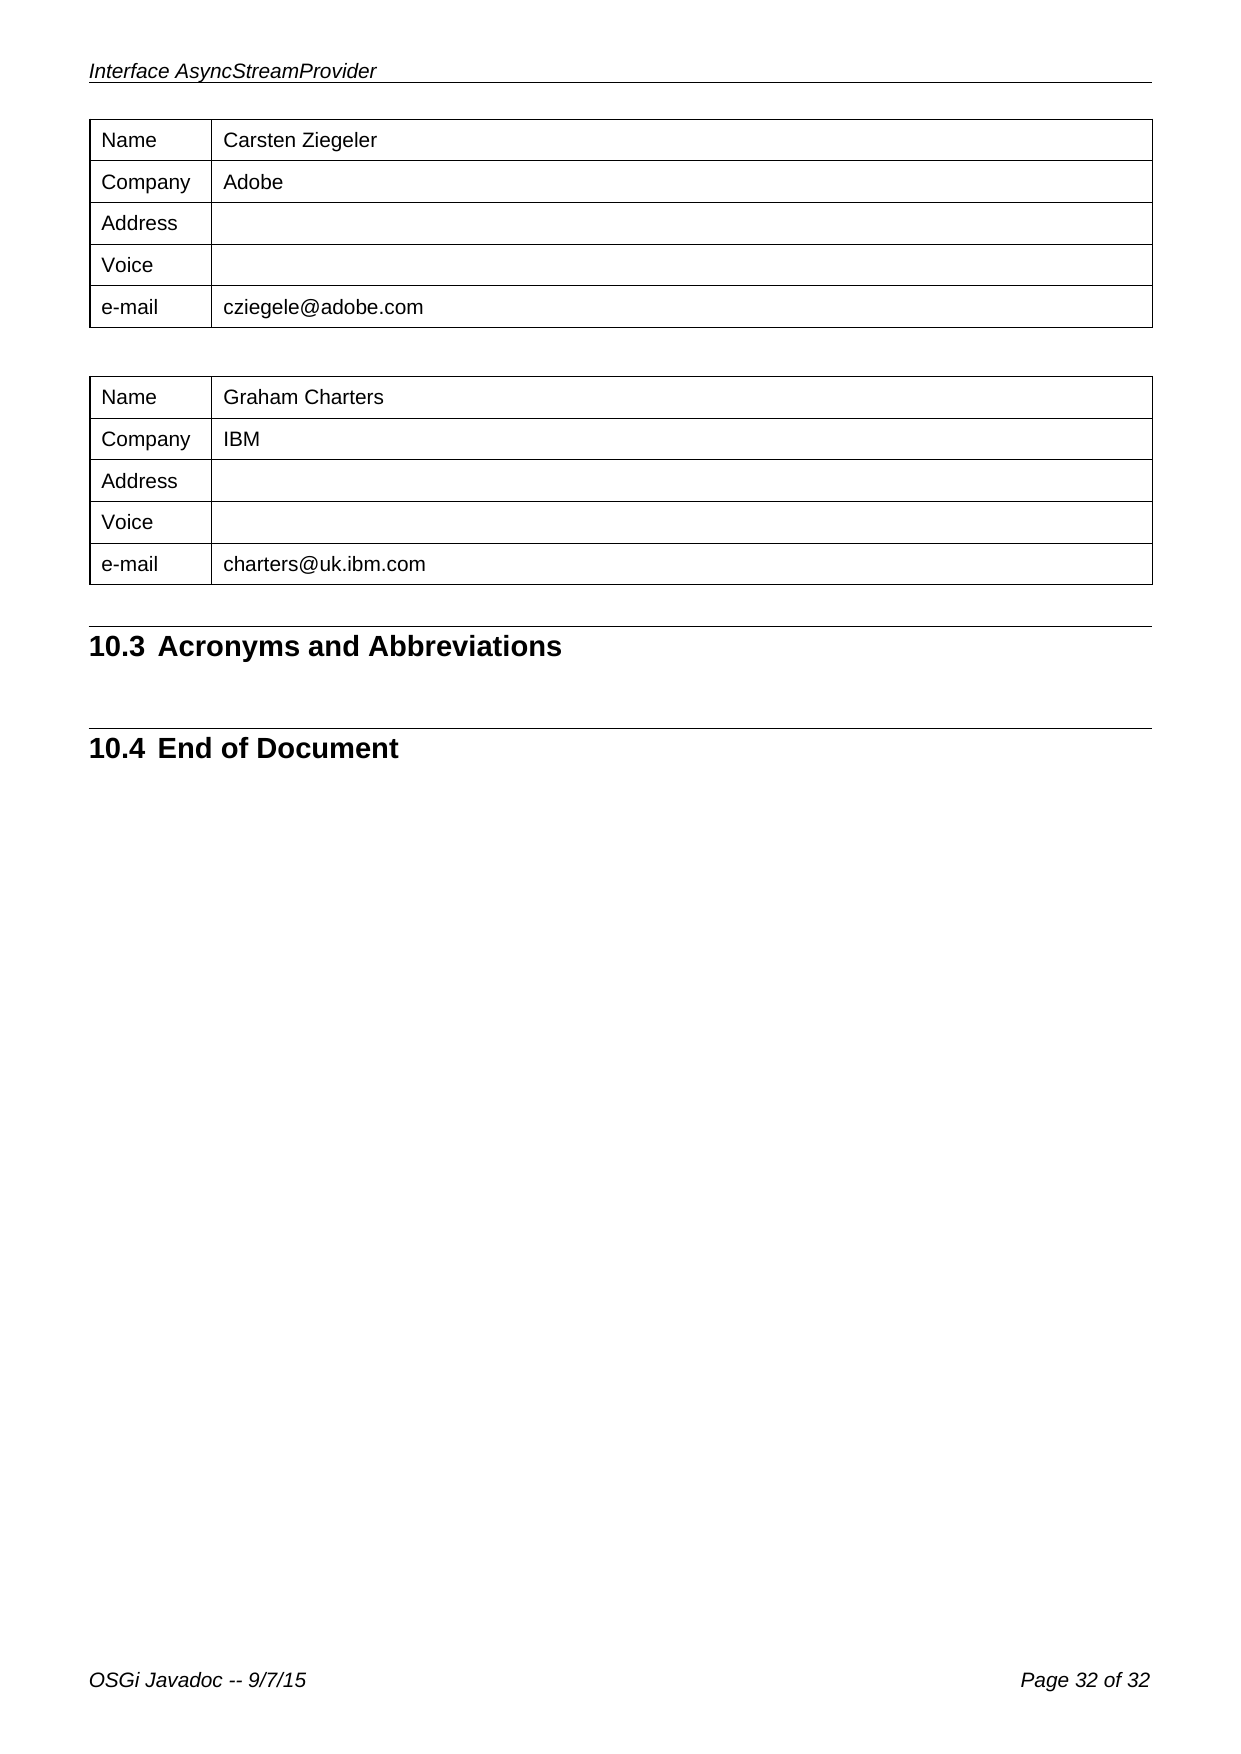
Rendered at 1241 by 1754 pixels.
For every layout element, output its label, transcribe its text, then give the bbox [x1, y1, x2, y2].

table_cell e-mail [91, 544, 211, 584]
table_cell Company [91, 161, 211, 202]
table_cell charters@uk.ibm.com [212, 544, 1152, 584]
table_header Name [91, 120, 211, 160]
table_cell [212, 203, 1152, 243]
table_cell e-mail [91, 286, 211, 327]
table_cell Address [91, 203, 211, 243]
table_cell [212, 460, 1152, 501]
table_cell [212, 502, 1152, 542]
subtitle Acronyms and Abbreviations [88, 627, 1152, 662]
table_cell Adobe [212, 161, 1152, 202]
table_cell Company [91, 419, 211, 459]
table_cell Voice [91, 245, 211, 285]
subtitle End of Document [88, 729, 1152, 765]
table_cell [212, 245, 1152, 285]
table_header Carsten Ziegeler [212, 120, 1152, 160]
table_header Name [91, 377, 211, 417]
table_cell Voice [91, 502, 211, 542]
table_header Graham Charters [212, 377, 1152, 417]
table_cell IBM [212, 419, 1152, 459]
table_cell Address [91, 460, 211, 501]
table_cell cziegele@adobe.com [212, 286, 1152, 327]
